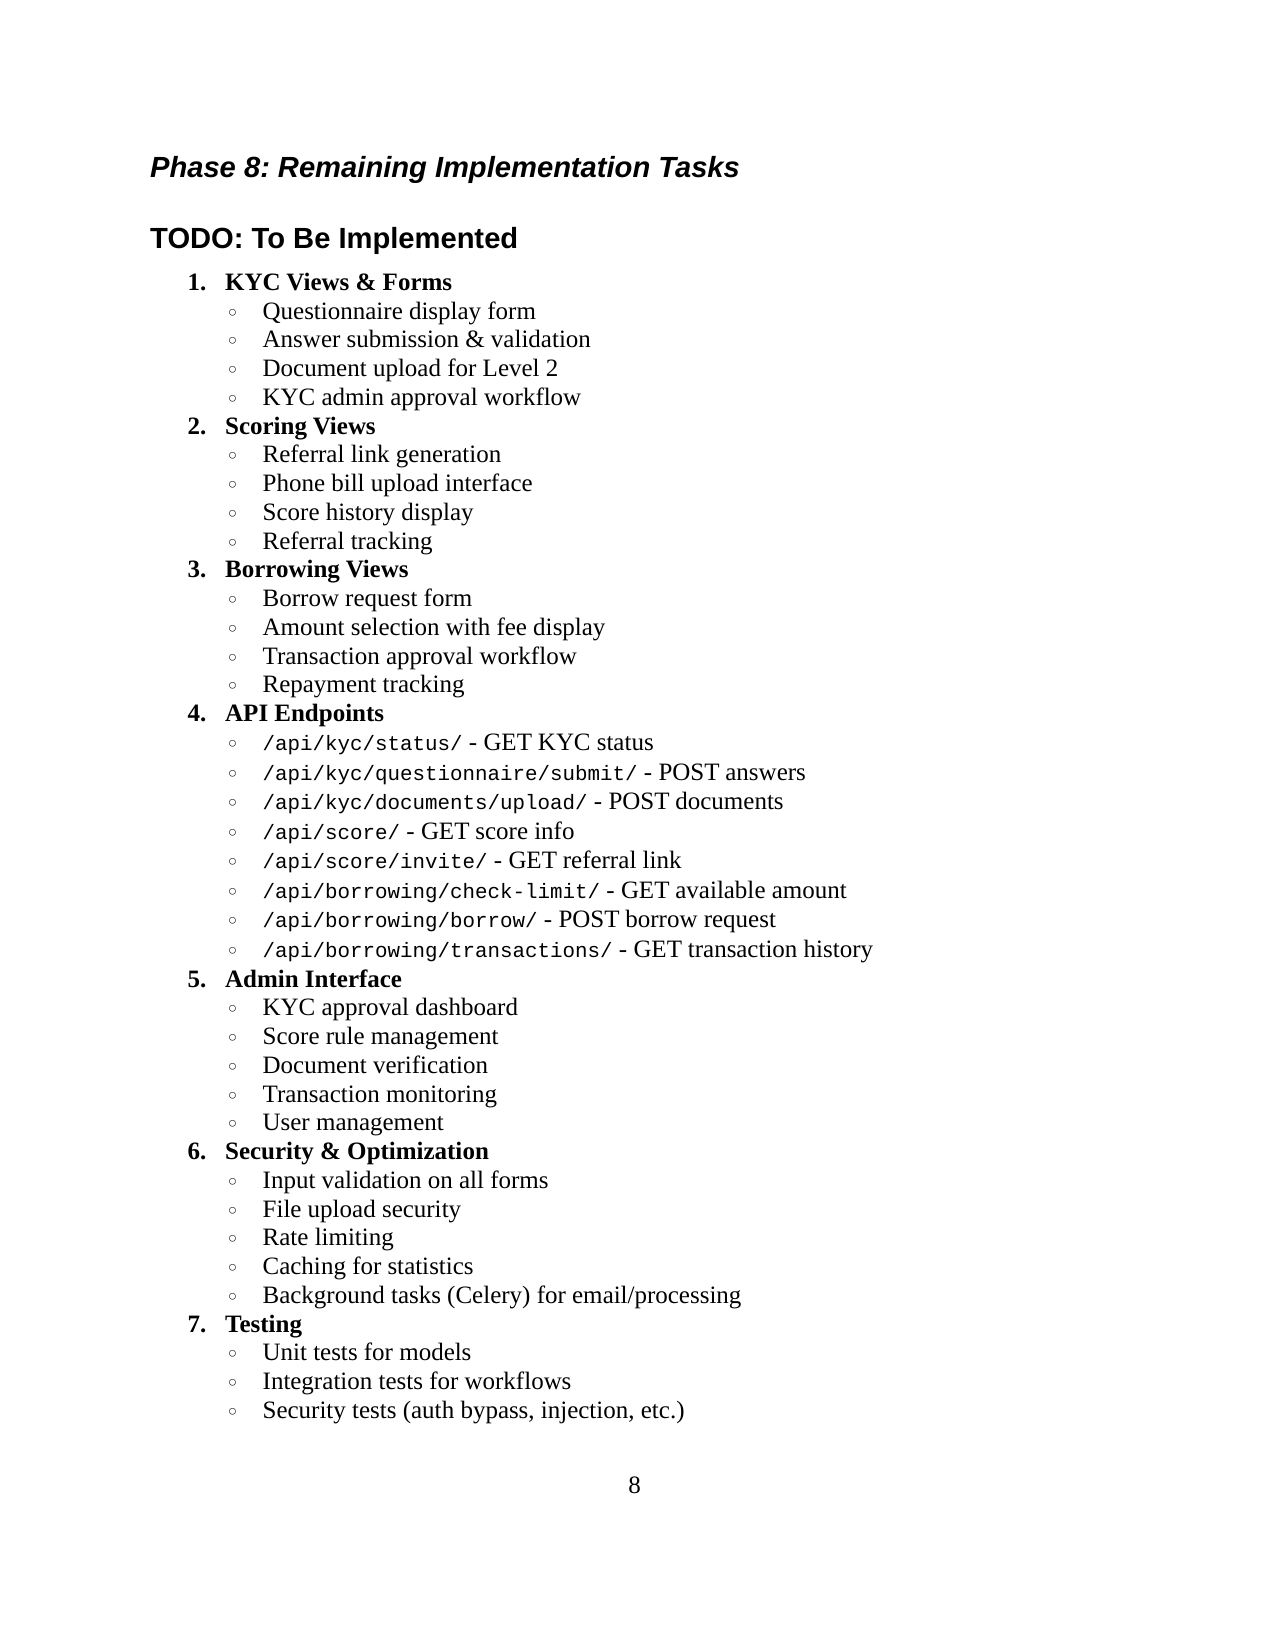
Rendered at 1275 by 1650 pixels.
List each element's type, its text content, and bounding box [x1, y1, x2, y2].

list Referral link generation [225, 439, 1125, 468]
list /api/kyc/status/ - GET KYC status [225, 727, 1125, 757]
list Background tasks (Celery) for email/processing [225, 1280, 1125, 1309]
list Caching for statistics [225, 1251, 1125, 1280]
list Transaction monitoring [225, 1079, 1125, 1107]
list /api/borrowing/borrow/ - POST borrow request [225, 904, 1125, 934]
list Referral tracking [225, 526, 1125, 554]
list Scoring Views [187, 411, 1125, 439]
list User management [225, 1107, 1125, 1136]
subtitle Phase 8: Remaining Implementation Tasks [150, 150, 1125, 183]
list Unit tests for models [225, 1337, 1125, 1366]
list /api/score/ - GET score info [225, 816, 1125, 845]
list /api/borrowing/check-limit/ - GET available amount [225, 875, 1125, 904]
list Amount selection with fee display [225, 612, 1125, 641]
list File upload security [225, 1194, 1125, 1222]
list /api/kyc/documents/upload/ - POST documents [225, 786, 1125, 816]
list Rate limiting [225, 1222, 1125, 1251]
list /api/score/invite/ - GET referral link [225, 845, 1125, 875]
list Integration tests for workflows [225, 1366, 1125, 1395]
list Input validation on all forms [225, 1165, 1125, 1194]
list Document verification [225, 1050, 1125, 1079]
list KYC approval dashboard [225, 992, 1125, 1021]
list /api/kyc/questionnaire/submit/ - POST answers [225, 757, 1125, 786]
list Transaction approval workflow [225, 641, 1125, 669]
list Repayment tracking [225, 669, 1125, 698]
list KYC admin approval workflow [225, 382, 1125, 411]
list Questionnaire display form [225, 296, 1125, 324]
list Borrowing Views [187, 554, 1125, 583]
list Security & Optimization [187, 1136, 1125, 1165]
list Security tests (auth bypass, injection, etc.) [225, 1395, 1125, 1424]
list Phone bill upload interface [225, 468, 1125, 497]
list /api/borrowing/transactions/ - GET transaction history [225, 934, 1125, 964]
list Admin Interface [187, 964, 1125, 992]
list Score rule management [225, 1021, 1125, 1050]
list Document upload for Level 2 [225, 353, 1125, 382]
list Testing [187, 1309, 1125, 1337]
list Borrow request form [225, 583, 1125, 612]
list API Endpoints [187, 698, 1125, 727]
subtitle TODO: To Be Implemented [150, 221, 1125, 254]
list Answer submission & validation [225, 324, 1125, 353]
list Score history display [225, 497, 1125, 526]
list KYC Views & Forms [187, 267, 1125, 296]
